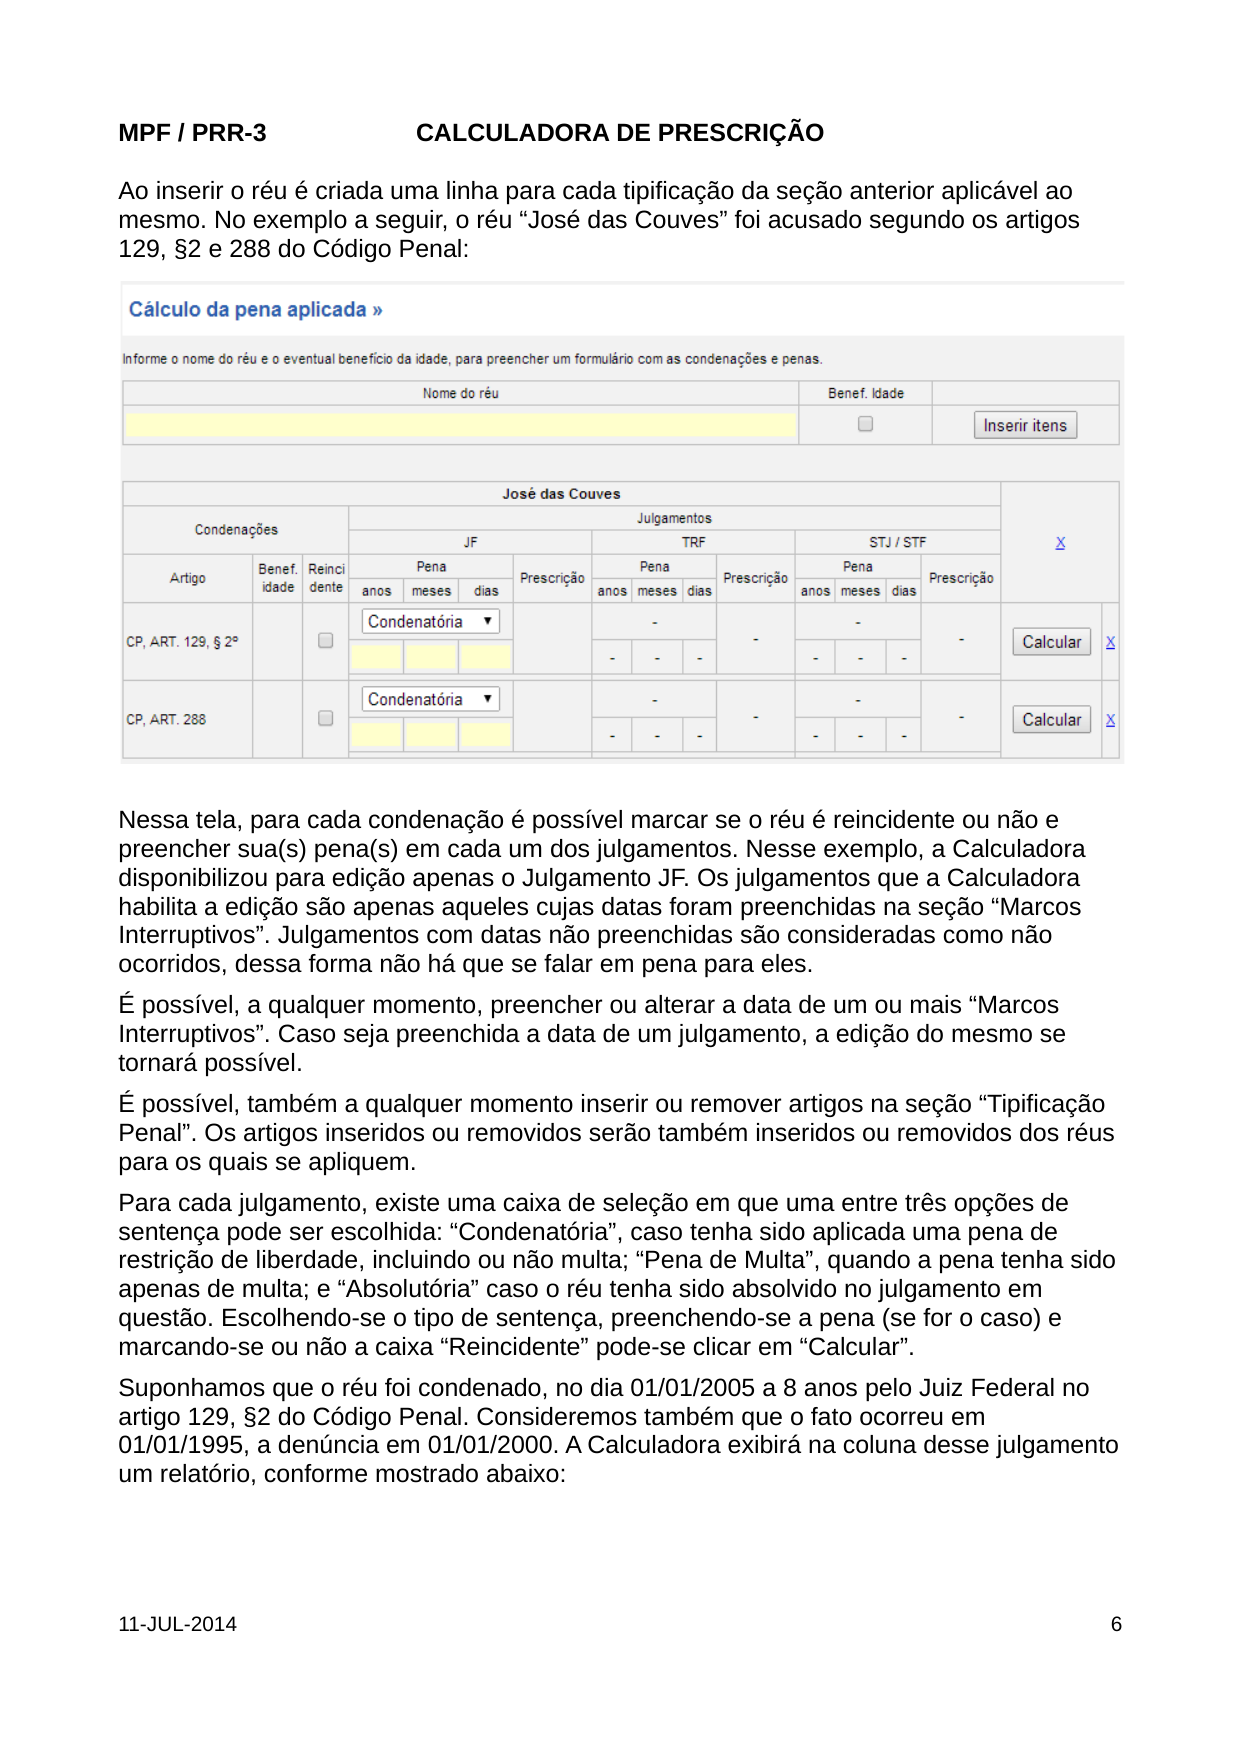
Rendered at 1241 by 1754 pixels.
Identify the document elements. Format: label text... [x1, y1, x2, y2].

text Ao inserir o réu é criada uma linha para cada tipificação da seção anterior aplicável ao mesmo. No exemplo a seguir, o réu “José das Couves” foi acusado segundo os artigos 129, §2 e 288 do Código Penal: [118, 176, 1122, 263]
picture [120, 281, 1125, 764]
text É possível, a qualquer momento, preencher ou alterar a data de um ou mais “Marcos Interruptivos”. Caso seja preenchida a data de um julgamento, a edição do mesmo se tornará possível. [118, 990, 1122, 1077]
text É possível, também a qualquer momento inserir ou remover artigos na seção “Tipificação Penal”. Os artigos inseridos ou removidos serão também inseridos ou removidos dos réus para os quais se apliquem. [118, 1089, 1122, 1175]
text Nessa tela, para cada condenação é possível marcar se o réu é reincidente ou não e preencher sua(s) pena(s) em cada um dos julgamentos. Nesse exemplo, a Calculadora disponibilizou para edição apenas o Julgamento JF. Os julgamentos que a Calculadora habilita a edição são apenas aqueles cujas datas foram preenchidas na seção “Marcos Interruptivos”. Julgamentos com datas não preenchidas são consideradas como não ocorridos, dessa forma não há que se falar em pena para eles. [118, 805, 1122, 978]
text Para cada julgamento, existe uma caixa de seleção em que uma entre três opções de sentença pode ser escolhida: “Condenatória”, caso tenha sido aplicada uma pena de restrição de liberdade, incluindo ou não multa; “Pena de Multa”, quando a pena tenha sido apenas de multa; e “Absolutória” caso o réu tenha sido absolvido no julgamento em questão. Escolhendo-se o tipo de sentença, preenchendo-se a pena (se for o caso) e marcando-se ou não a caixa “Reincidente” pode-se clicar em “Calcular”. [118, 1188, 1122, 1360]
text Suponhamos que o réu foi condenado, no dia 01/01/2005 a 8 anos pelo Juiz Federal no artigo 129, §2 do Código Penal. Consideremos também que o fato ocorreu em 01/01/1995, a denúncia em 01/01/2000. A Calculadora exibirá na coluna desse julgamento um relatório, conforme mostrado abaixo: [118, 1373, 1122, 1488]
